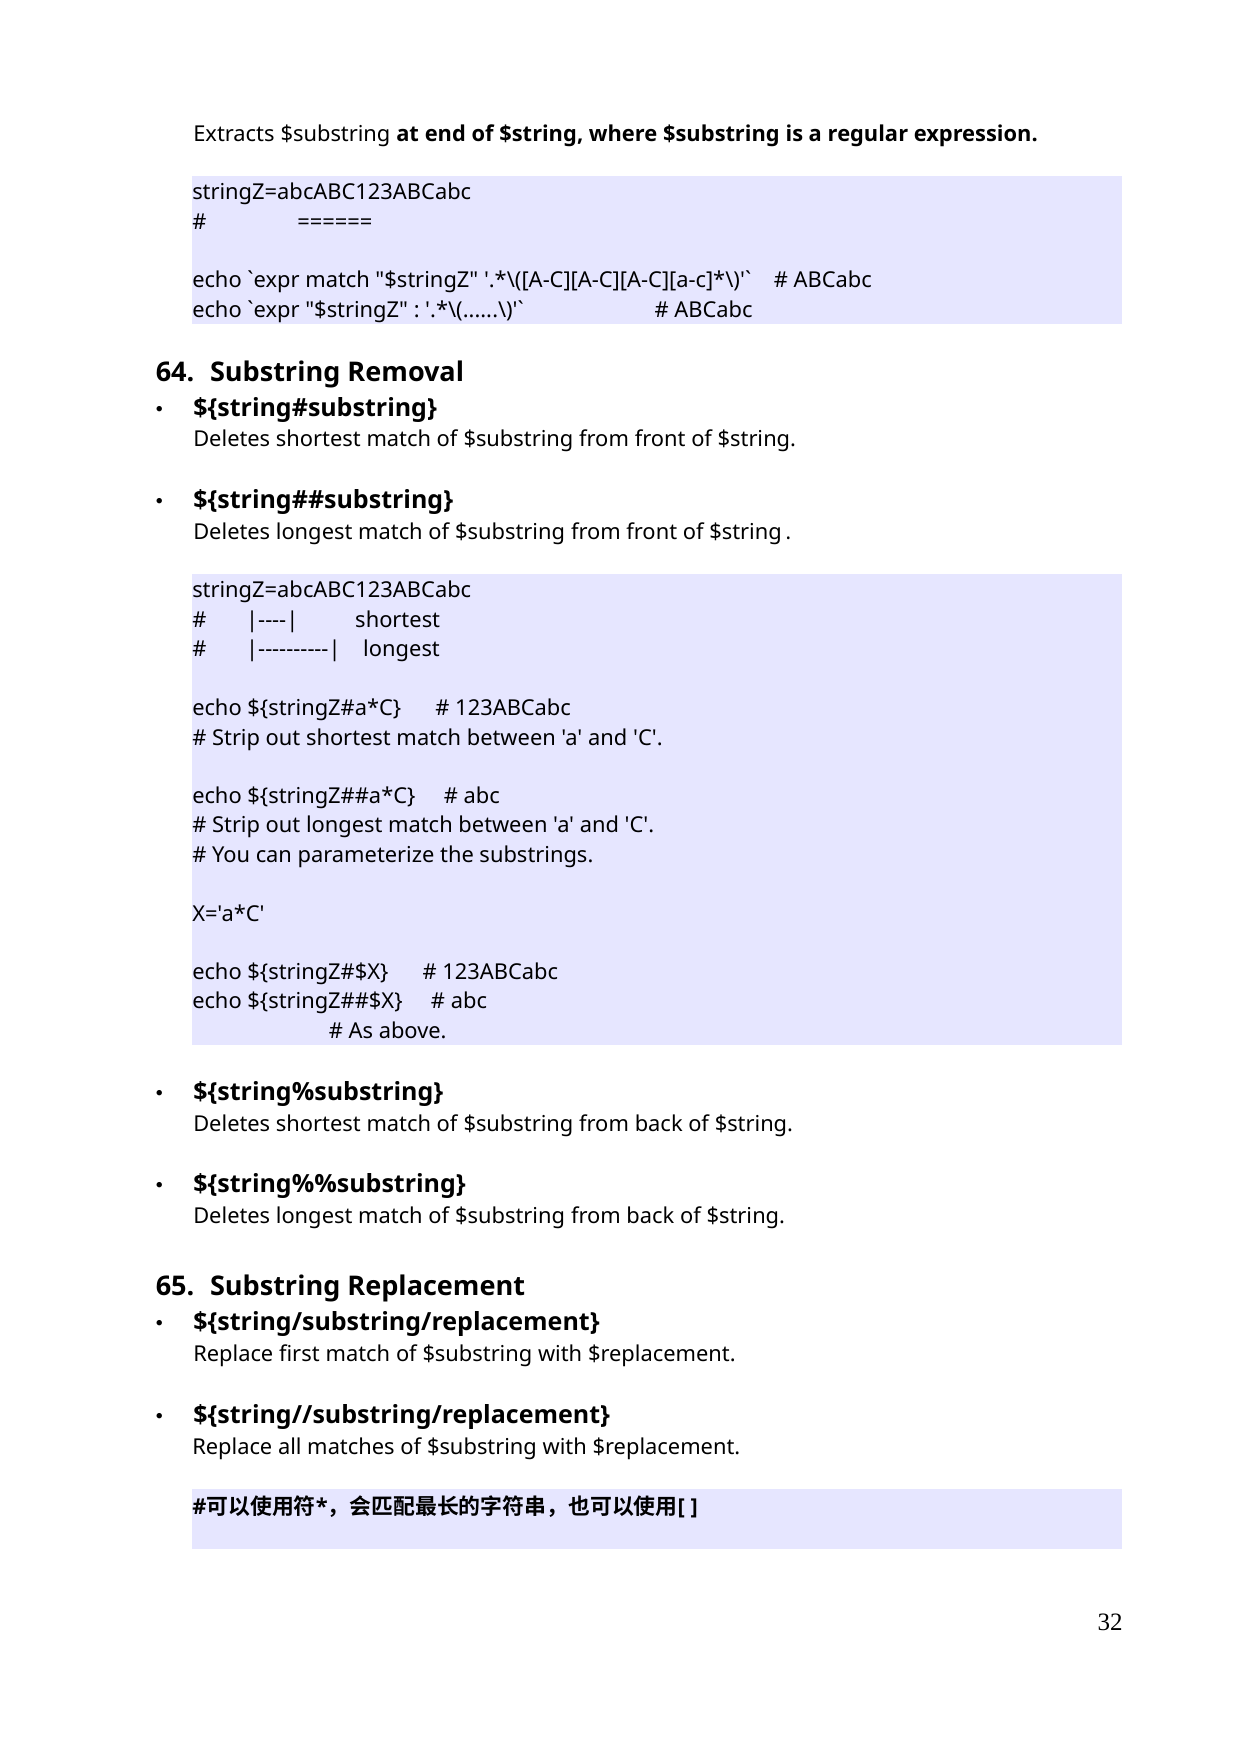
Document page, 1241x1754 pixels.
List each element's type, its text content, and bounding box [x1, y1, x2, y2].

list echo ${stringZ##a*C} # abc [192, 780, 1122, 809]
list # You can parameterize the substrings. [192, 839, 1122, 869]
list echo `expr "$stringZ" : '.*\(......\)'` # ABCabc [192, 294, 1122, 324]
list echo ${stringZ#a*C} # 123ABCabc [192, 692, 1122, 721]
list stringZ=abcABC123ABCabc [192, 574, 1122, 604]
list ${string//substring/replacement} [156, 1397, 1122, 1431]
list # As above. [192, 1015, 1122, 1045]
list X='a*C' [192, 897, 1122, 927]
list # |----| shortest [192, 604, 1122, 633]
list echo `expr match "$stringZ" '.*\([A-C][A-C][A-C][a-c]*\)'` # ABCabc [192, 264, 1122, 294]
list ${string%%substring} [156, 1166, 1122, 1200]
list Replace all matches of $substring with $replacement. [192, 1431, 1122, 1461]
list # |----------| longest [192, 633, 1122, 663]
list ${string##substring} [156, 482, 1122, 516]
list # Strip out shortest match between 'a' and 'C'. [192, 721, 1122, 751]
list echo ${stringZ#$X} # 123ABCabc [192, 956, 1122, 986]
list # ====== [192, 206, 1122, 236]
list ${string%substring} [156, 1073, 1122, 1108]
text #可以使用符*，会匹配最长的字符串，也可以使用[ ] [192, 1489, 1122, 1521]
list Deletes longest match of $substring from front of $string. [156, 516, 1122, 545]
list echo ${stringZ##$X} # abc [192, 986, 1122, 1015]
list ${string/substring/replacement} [156, 1303, 1122, 1337]
list Extracts $substring at end of $string, where $substring is a regular expression. [156, 118, 1122, 148]
list Deletes shortest match of $substring from back of $string. [156, 1108, 1122, 1137]
list stringZ=abcABC123ABCabc [192, 176, 1122, 206]
list Substring Removal [156, 352, 1122, 389]
list Deletes longest match of $substring from back of $string. [156, 1200, 1122, 1230]
list Substring Replacement [156, 1267, 1122, 1303]
list Deletes shortest match of $substring from front of $string. [156, 423, 1122, 453]
list # Strip out longest match between 'a' and 'C'. [192, 809, 1122, 839]
list Replace first match of $substring with $replacement. [156, 1337, 1122, 1367]
list ${string#substring} [156, 389, 1122, 423]
